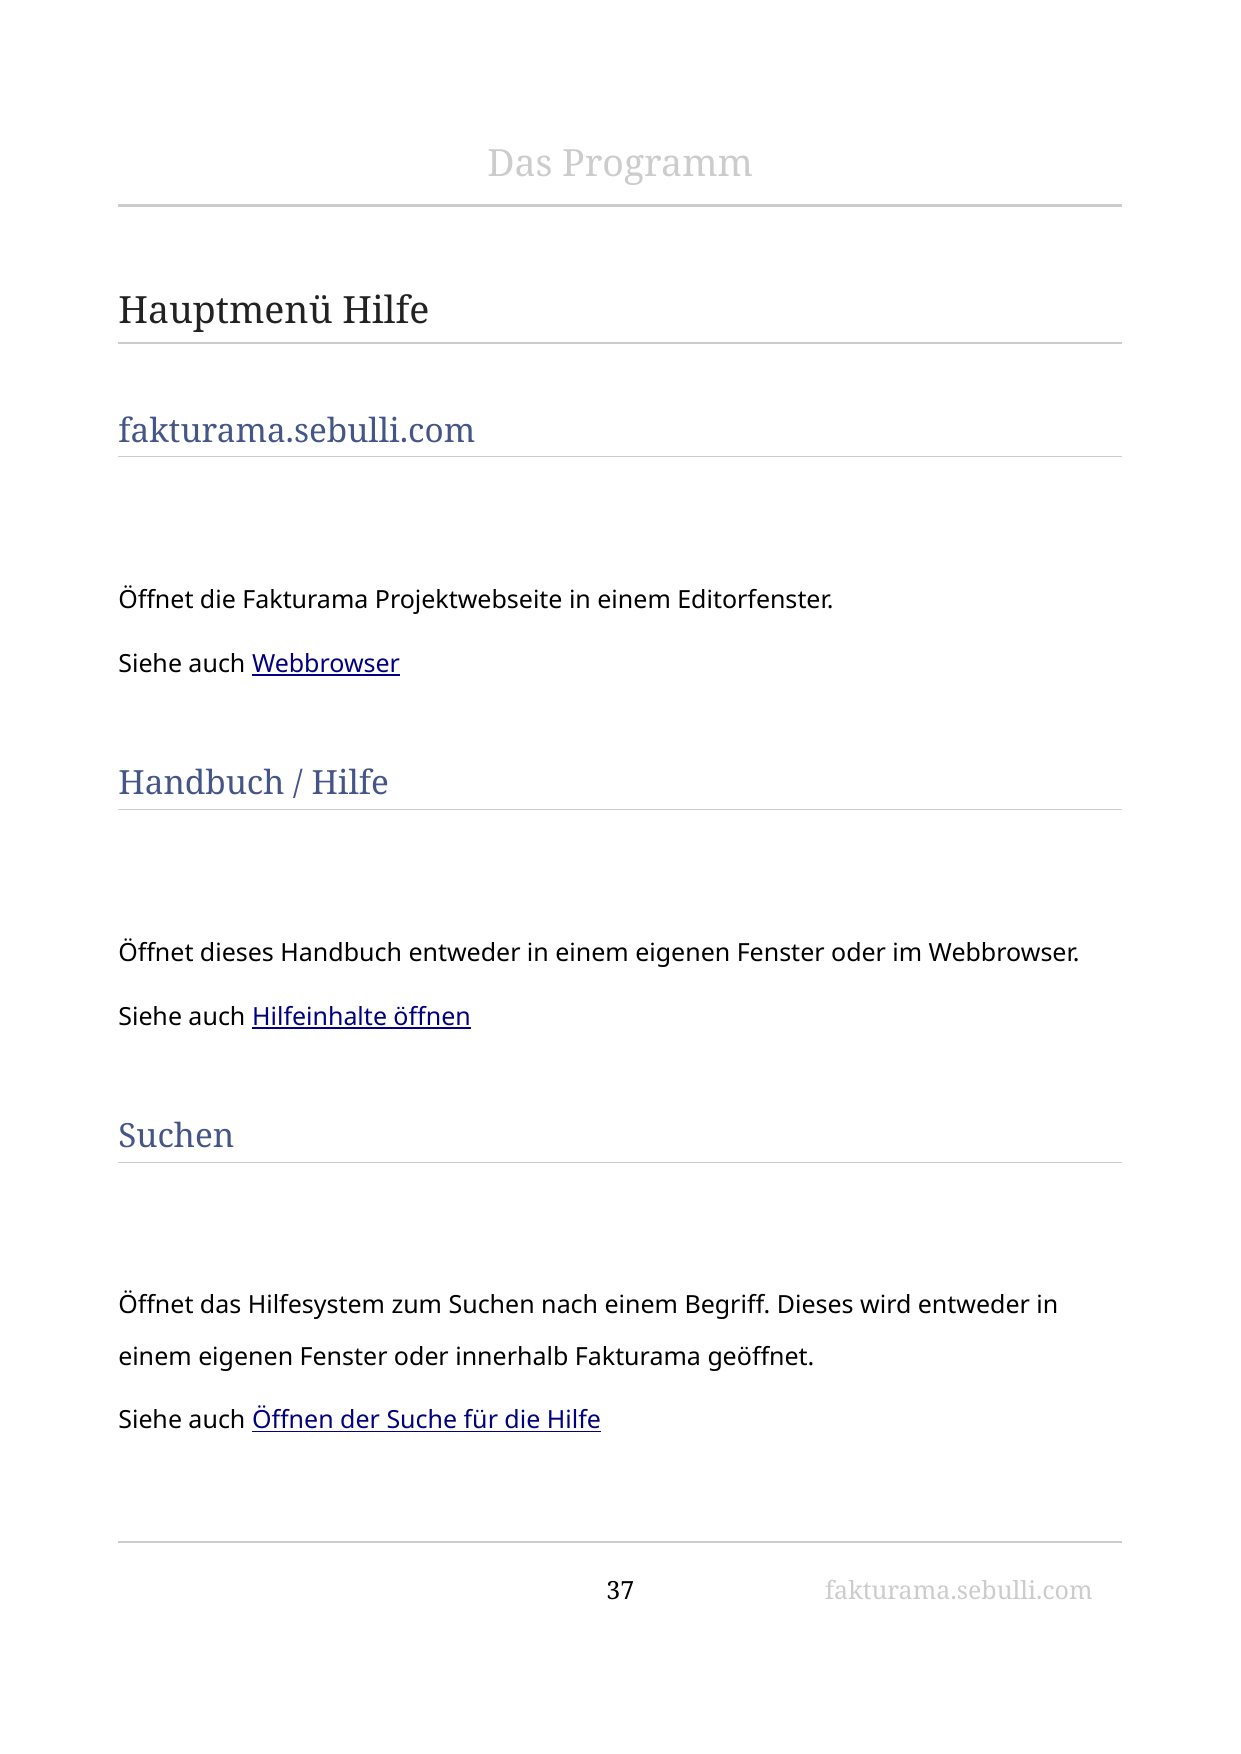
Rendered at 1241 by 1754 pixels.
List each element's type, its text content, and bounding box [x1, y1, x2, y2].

text Öffnet das Hilfesystem zum Suchen nach einem Begriff. Dieses wird entweder in einem eigenen Fenster oder innerhalb Fakturama geöffnet. [118, 1287, 1122, 1372]
text Siehe auch Webbrowser [118, 646, 1122, 679]
subtitle Handbuch / Hilfe [118, 759, 1122, 809]
subtitle Hauptmenü Hilfe [118, 283, 1122, 342]
text Öffnet die Fakturama Projektwebseite in einem Editorfenster. [118, 582, 1122, 616]
subtitle Suchen [118, 1112, 1122, 1162]
text Öffnet dieses Handbuch entweder in einem eigenen Fenster oder im Webbrowser. [118, 934, 1122, 969]
text Siehe auch Öffnen der Suche für die Hilfe [118, 1402, 1122, 1436]
subtitle fakturama.sebulli.com [118, 406, 1122, 456]
text Siehe auch Hilfeinhalte öffnen [118, 998, 1122, 1032]
